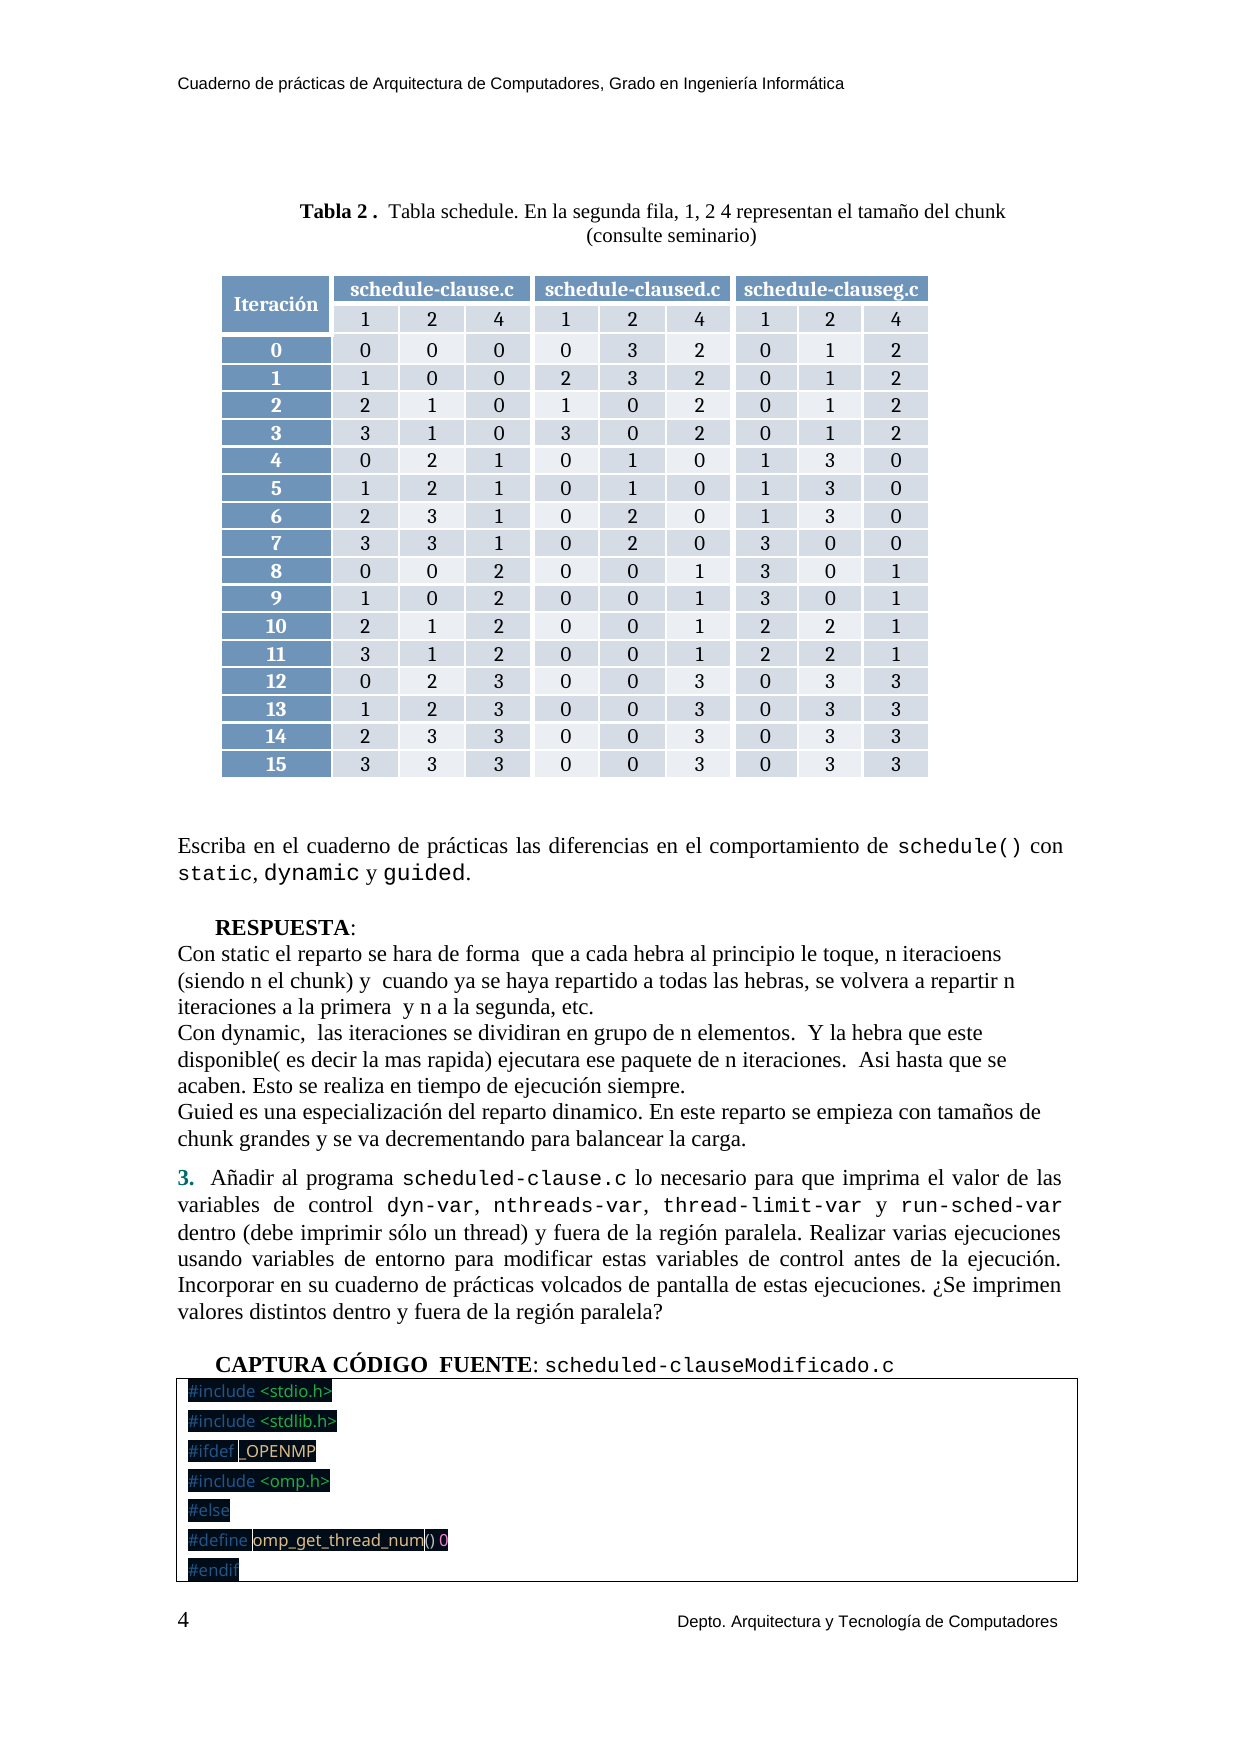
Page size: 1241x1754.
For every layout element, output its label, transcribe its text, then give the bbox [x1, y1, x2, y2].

table_cell 1 [535, 306, 598, 332]
table_cell 0 [736, 334, 797, 363]
table_cell 0 [864, 503, 928, 528]
table_cell 4 [222, 448, 331, 473]
text RESPUESTA: [215, 914, 1063, 940]
table_cell 0 [535, 641, 598, 666]
table_cell 2 [799, 641, 861, 666]
table_cell 0 [600, 641, 665, 666]
list Escriba en el cuaderno de prácticas las diferencias en el comportamiento de schedule() con static, dynamic y guided. [177, 832, 1063, 888]
table_cell 0 [600, 392, 665, 418]
table_cell 3 [864, 724, 928, 749]
table_cell 1 [400, 392, 464, 418]
table_header Tabla schedule. En la segunda fila, 1, 2 4 representan el tamaño del chunk (consulte seminario) [177, 174, 1053, 247]
table_header Iteración [222, 276, 329, 332]
table_cell 0 [736, 696, 797, 721]
text Con dynamic, las iteraciones se dividiran en grupo de n elementos. Y la hebra que este disponible( es decir la mas rapida) ejecutara ese paquete de n iteraciones. Asi hasta que se acaben. Esto se realiza en tiempo de ejecución siempre. [177, 1019, 1063, 1098]
table_cell 0 [600, 586, 665, 611]
table_cell 2 [400, 475, 464, 501]
table_cell 0 [400, 334, 464, 363]
table_cell 12 [222, 668, 331, 694]
table_cell 0 [736, 420, 797, 445]
table_cell 0 [535, 668, 598, 694]
table_cell 0 [736, 751, 797, 777]
table_cell 2 [864, 334, 928, 363]
table_cell 1 [736, 306, 797, 332]
table_cell 1 [466, 475, 530, 501]
table_cell 7 [222, 530, 331, 556]
table_cell 3 [799, 448, 861, 473]
table_cell 2 [466, 613, 530, 639]
table_cell 2 [400, 448, 464, 473]
table_cell 0 [535, 724, 598, 749]
table_cell 3 [736, 586, 797, 611]
table_cell 1 [400, 613, 464, 639]
table_cell 3 [333, 751, 398, 777]
table_cell 3 [466, 668, 530, 694]
table_cell 0 [535, 448, 598, 473]
table_cell 2 [600, 530, 665, 556]
table_cell 1 [600, 475, 665, 501]
table_cell 3 [864, 751, 928, 777]
table_cell 1 [333, 586, 398, 611]
table_cell 1 [667, 558, 730, 583]
table_cell 2 [864, 365, 928, 390]
table_cell 0 [400, 558, 464, 583]
table_cell 1 [466, 448, 530, 473]
table_cell 8 [222, 558, 331, 583]
table_cell 2 [667, 392, 730, 418]
table_cell 0 [535, 503, 598, 528]
table_cell 3 [600, 334, 665, 363]
table_cell 2 [736, 641, 797, 666]
table_cell 3 [799, 668, 861, 694]
table_cell 1 [600, 448, 665, 473]
table_cell 3 [333, 530, 398, 556]
table_cell 1 [799, 392, 861, 418]
table_cell 2 [400, 668, 464, 694]
table_cell 2 [466, 558, 530, 583]
table_cell 4 [667, 306, 730, 332]
table_cell 2 [864, 420, 928, 445]
table_cell 3 [535, 420, 598, 445]
table_cell [177, 247, 1053, 273]
table_cell 4 [864, 306, 928, 332]
table_cell 5 [222, 475, 331, 501]
table_cell 3 [799, 696, 861, 721]
table_cell 2 [466, 641, 530, 666]
table_cell 3 [466, 751, 530, 777]
table_cell 0 [400, 365, 464, 390]
table_cell 0 [400, 586, 464, 611]
table_cell 3 [600, 365, 665, 390]
table_cell 2 [667, 420, 730, 445]
table_cell 0 [667, 530, 730, 556]
table_cell 0 [535, 586, 598, 611]
table_cell 3 [736, 558, 797, 583]
table_cell 3 [222, 420, 331, 445]
table_cell 3 [799, 503, 861, 528]
table_cell 14 [222, 724, 331, 749]
table_cell 13 [222, 696, 331, 721]
table_header schedule-clauseg.c [736, 276, 928, 301]
table_cell 3 [333, 641, 398, 666]
text CAPTURA CÓDIGO FUENTE: scheduled-clauseModificado.c [215, 1351, 1063, 1378]
table_cell 1 [864, 613, 928, 639]
table_cell 2 [799, 306, 861, 332]
table_cell 2 [333, 724, 398, 749]
table_cell 3 [736, 530, 797, 556]
table_cell 0 [667, 503, 730, 528]
table_cell 0 [600, 724, 665, 749]
table_cell 3 [400, 530, 464, 556]
table_cell 1 [667, 586, 730, 611]
table_cell 0 [535, 751, 598, 777]
table_cell 1 [736, 503, 797, 528]
table_cell 3 [667, 696, 730, 721]
table_cell 0 [535, 696, 598, 721]
table_cell 0 [736, 365, 797, 390]
table_cell 0 [222, 337, 331, 363]
table_cell 1 [799, 334, 861, 363]
table_cell 2 [333, 392, 398, 418]
table_cell 1 [334, 306, 398, 332]
table_cell 3 [667, 751, 730, 777]
table_cell 0 [600, 613, 665, 639]
table_cell 1 [864, 641, 928, 666]
table_cell 3 [466, 696, 530, 721]
table_cell 0 [600, 420, 665, 445]
table_cell 1 [466, 530, 530, 556]
table_cell 0 [799, 558, 861, 583]
table_cell 3 [667, 668, 730, 694]
table_cell 0 [864, 530, 928, 556]
table_cell 1 [799, 365, 861, 390]
table_cell 1 [333, 475, 398, 501]
table_cell 0 [466, 334, 530, 363]
table_cell 2 [222, 392, 331, 418]
table_cell 2 [333, 503, 398, 528]
table_cell 0 [333, 558, 398, 583]
table_cell 1 [400, 641, 464, 666]
text Con static el reparto se hara de forma que a cada hebra al principio le toque, n iteracioens (siendo n el chunk) y cuando ya se haya repartido a todas las hebras, se volvera a repartir n iteraciones a la primera y n a la segunda, etc. [177, 940, 1063, 1019]
table_cell 3 [466, 724, 530, 749]
table_header schedule-clause.c [334, 276, 530, 301]
text Guied es una especialización del reparto dinamico. En este reparto se empieza con tamaños de chunk grandes y se va decrementando para balancear la carga. [177, 1098, 1063, 1151]
table_cell 1 [736, 475, 797, 501]
table_header #include <stdio.h> #include <stdlib.h> #ifdef _OPENMP #include <omp.h> #else #define omp_get_thread_num() 0 #endif [177, 1379, 1077, 1581]
table_cell 1 [736, 448, 797, 473]
table_cell 3 [333, 420, 398, 445]
table_cell 0 [535, 475, 598, 501]
table_cell 0 [600, 668, 665, 694]
table_cell 2 [600, 306, 665, 332]
table_cell 0 [864, 475, 928, 501]
table_cell 3 [799, 751, 861, 777]
table_cell 0 [864, 448, 928, 473]
table_cell 0 [799, 530, 861, 556]
table_cell 3 [864, 696, 928, 721]
table_cell 1 [667, 641, 730, 666]
table_cell 1 [333, 696, 398, 721]
table_cell 1 [535, 392, 598, 418]
table_cell 0 [466, 420, 530, 445]
table_cell 0 [333, 448, 398, 473]
table_cell 1 [667, 613, 730, 639]
table_cell 0 [799, 586, 861, 611]
table_cell 0 [600, 696, 665, 721]
table_cell 0 [736, 668, 797, 694]
table_cell 10 [222, 613, 331, 639]
table_cell 1 [333, 365, 398, 390]
table_cell 0 [535, 530, 598, 556]
table_cell 6 [222, 503, 331, 528]
table_cell 2 [736, 613, 797, 639]
table_cell 3 [864, 668, 928, 694]
table_cell 0 [466, 392, 530, 418]
table_cell 1 [864, 586, 928, 611]
table_cell 0 [600, 558, 665, 583]
table_cell 3 [799, 475, 861, 501]
table_cell 15 [222, 751, 331, 777]
table_cell 0 [466, 365, 530, 390]
table_cell 11 [222, 641, 331, 666]
table_cell 3 [667, 724, 730, 749]
table_cell 0 [736, 724, 797, 749]
table_cell 3 [400, 724, 464, 749]
table_cell 3 [400, 751, 464, 777]
table_cell 3 [400, 503, 464, 528]
table_cell 3 [799, 724, 861, 749]
table_cell 0 [667, 448, 730, 473]
table_cell 1 [466, 503, 530, 528]
table_cell 1 [400, 420, 464, 445]
table_cell 0 [535, 613, 598, 639]
table_cell 1 [864, 558, 928, 583]
table_cell 2 [400, 306, 464, 332]
list 3. Añadir al programa scheduled-clause.c lo necesario para que imprima el valor de las variables de control dyn-var, nthreads-var, thread-limit-var y run-sched-var dentro (debe imprimir sólo un thread) y fuera de la región paralela. Realizar varias ejecuciones usando variables de entorno para modificar estas variables de control antes de la ejecución. Incorporar en su cuaderno de prácticas volcados de pantalla de estas ejecuciones. ¿Se imprimen valores distintos dentro y fuera de la región paralela? [177, 1164, 1063, 1324]
table_cell 0 [333, 668, 398, 694]
table_cell 0 [535, 334, 598, 363]
table_cell 1 [222, 365, 331, 390]
table_cell 0 [667, 475, 730, 501]
table_cell 2 [600, 503, 665, 528]
table_cell 2 [333, 613, 398, 639]
table_cell 2 [667, 365, 730, 390]
table_cell 2 [667, 334, 730, 363]
table_header schedule-claused.c [535, 276, 730, 301]
table_cell 2 [799, 613, 861, 639]
table_cell 0 [600, 751, 665, 777]
table_cell 1 [799, 420, 861, 445]
table_cell 9 [222, 586, 331, 611]
table_cell 2 [864, 392, 928, 418]
table_cell 4 [466, 306, 530, 332]
table_cell 0 [333, 334, 398, 363]
table_cell 2 [535, 365, 598, 390]
table_cell 0 [736, 392, 797, 418]
table_cell 2 [466, 586, 530, 611]
table_cell 2 [400, 696, 464, 721]
table_cell 0 [535, 558, 598, 583]
